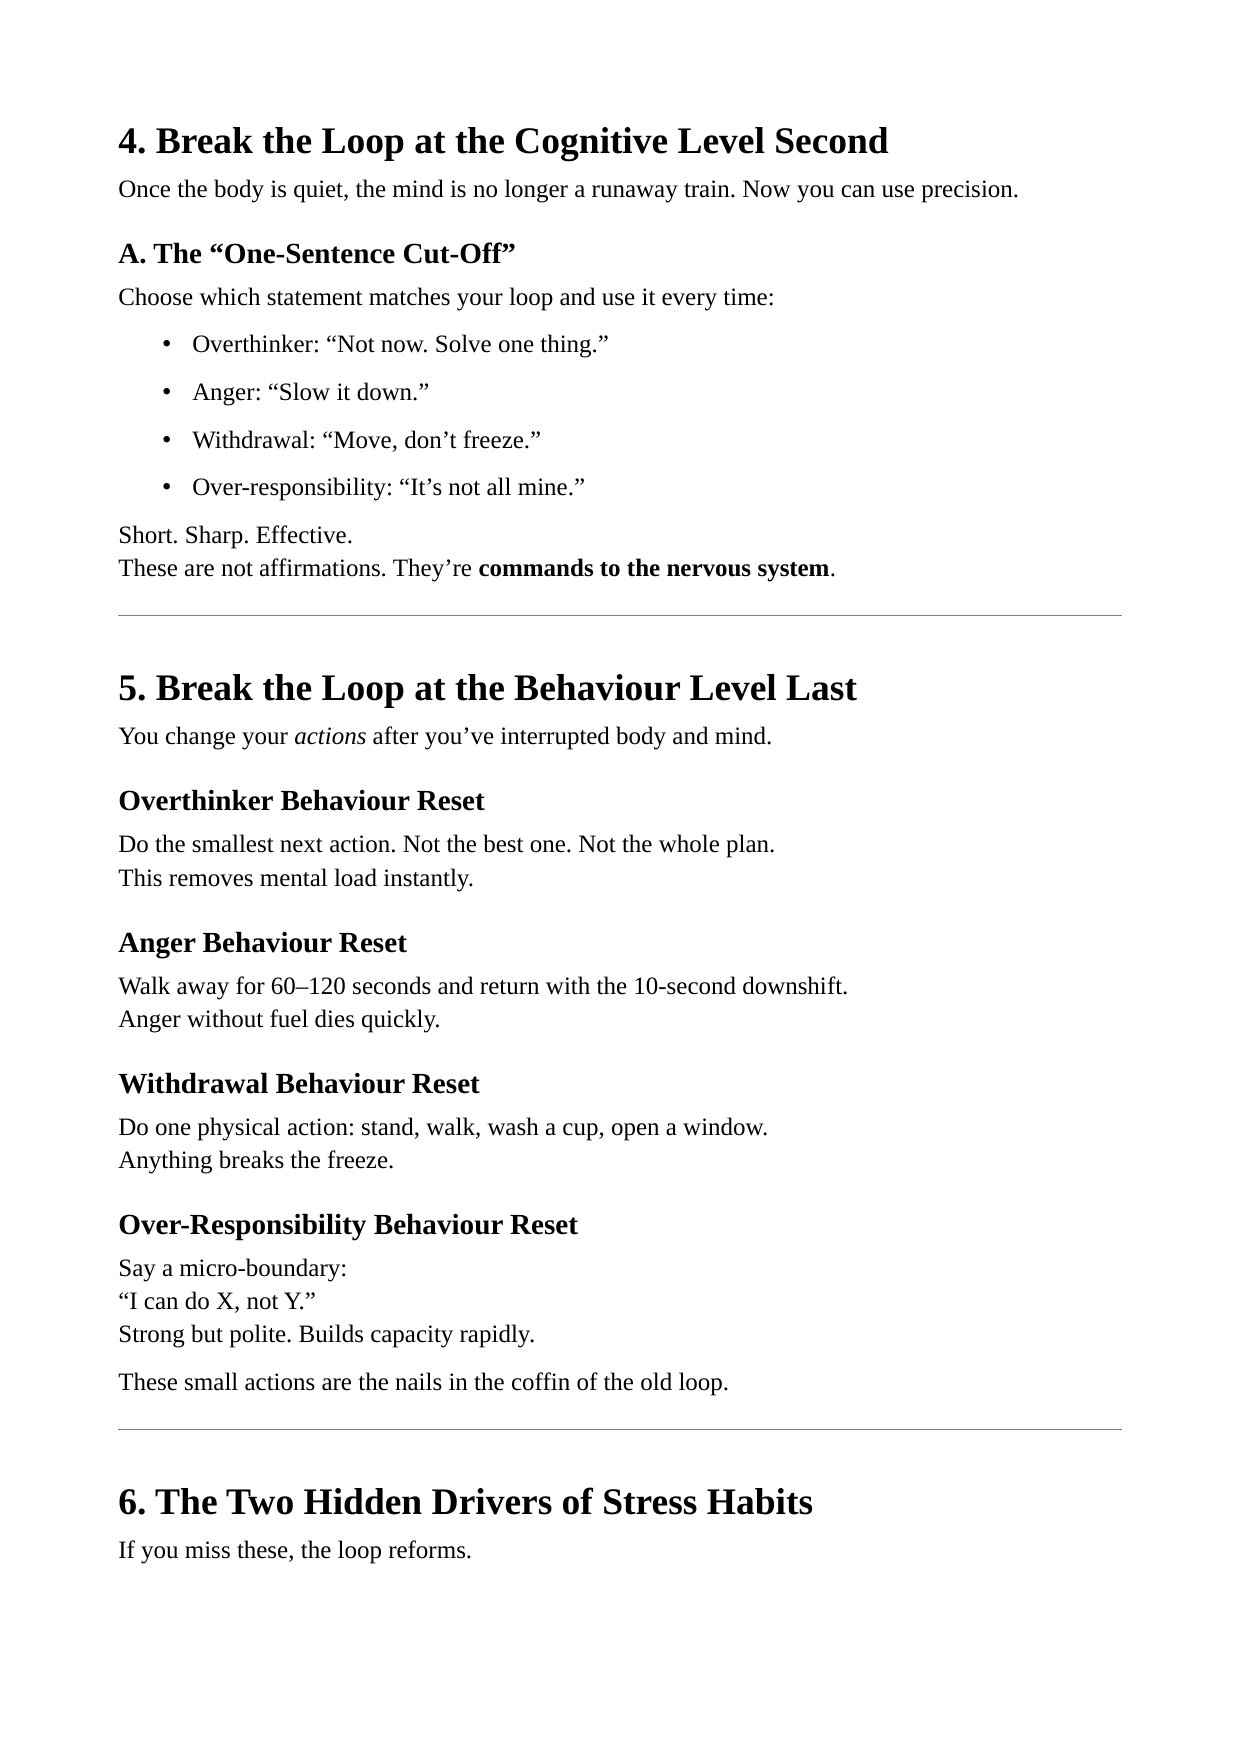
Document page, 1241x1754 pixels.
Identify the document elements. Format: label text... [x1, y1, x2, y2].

list Overthinker: “Not now. Solve one thing.” [162, 329, 1122, 358]
subtitle 4. Break the Loop at the Cognitive Level Second [118, 118, 1122, 161]
text Short. Sharp. Effective. These are not affirmations. They’re commands to the nervous system. [118, 520, 1122, 582]
text You change your actions after you’ve interrupted body and mind. [118, 721, 1122, 750]
text Do one physical action: stand, walk, wash a cup, open a window. Anything breaks the freeze. [118, 1112, 1122, 1174]
subtitle 5. Break the Loop at the Behaviour Level Last [118, 666, 1122, 709]
subtitle 6. The Two Hidden Drivers of Stress Habits [118, 1480, 1122, 1523]
text Do the smallest next action. Not the best one. Not the whole plan. This removes mental load instantly. [118, 829, 1122, 891]
subtitle Withdrawal Behaviour Reset [118, 1066, 1122, 1099]
subtitle Overthinker Behaviour Reset [118, 783, 1122, 817]
text Once the body is quiet, the mind is no longer a runaway train. Now you can use precision. [118, 174, 1122, 202]
text Walk away for 60–120 seconds and return with the 10-second downshift. Anger without fuel dies quickly. [118, 971, 1122, 1033]
list Over-responsibility: “It’s not all mine.” [162, 472, 1122, 501]
text Choose which statement matches your loop and use it every time: [118, 282, 1122, 311]
list Withdrawal: “Move, don’t freeze.” [162, 425, 1122, 453]
list Anger: “Slow it down.” [162, 377, 1122, 406]
subtitle Over-Responsibility Behaviour Reset [118, 1207, 1122, 1241]
subtitle A. The “One-Sentence Cut-Off” [118, 236, 1122, 269]
subtitle Anger Behaviour Reset [118, 925, 1122, 958]
text Say a micro-boundary: “I can do X, not Y.” Strong but polite. Builds capacity rapidly. [118, 1253, 1122, 1348]
text If you miss these, the loop reforms. [118, 1535, 1122, 1564]
text These small actions are the nails in the coffin of the old loop. [118, 1367, 1122, 1396]
